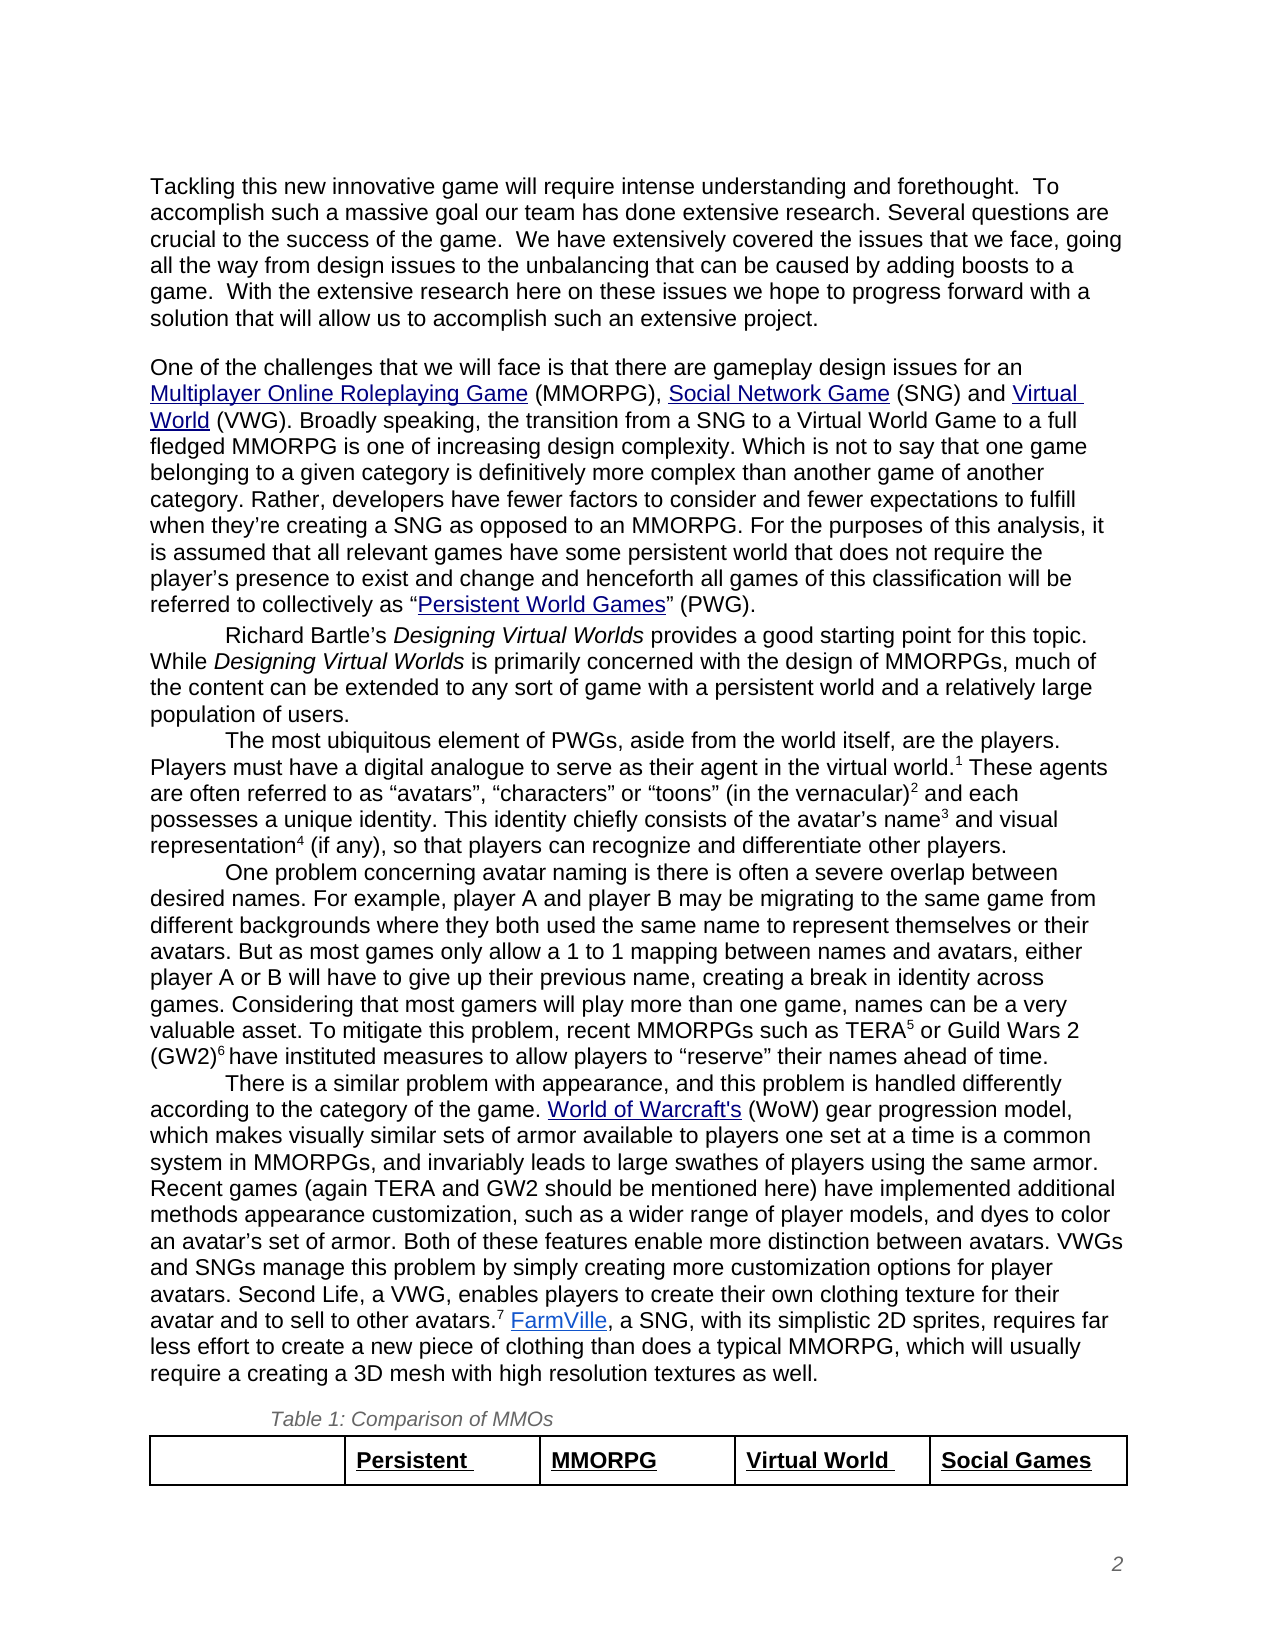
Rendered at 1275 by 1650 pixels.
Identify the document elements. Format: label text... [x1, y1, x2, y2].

subtitle One of the challenges that we will face is that there are gameplay design issues for an Multiplayer Online Roleplaying Game (MMORPG), Social Network Game (SNG) and Virtual World (VWG). Broadly speaking, the transition from a SNG to a Virtual World Game to a full fledged MMORPG is one of increasing design complexity. Which is not to say that one game belonging to a given category is definitively more complex than another game of another category. Rather, developers have fewer factors to consider and fewer expectations to fulfill when they’re creating a SNG as opposed to an MMORPG. For the purposes of this analysis, it is assumed that all relevant games have some persistent world that does not require the player’s presence to exist and change and henceforth all games of this classification will be referred to collectively as “Persistent World Games” (PWG). [150, 354, 1125, 617]
table_header Persistent [346, 1437, 539, 1484]
table_header Social Games [931, 1437, 1126, 1484]
text There is a similar problem with appearance, and this problem is handled differently according to the category of the game. World of Warcraft's (WoW) gear progression model, which makes visually similar sets of armor available to players one set at a time is a common system in MMORPGs, and invariably leads to large swathes of players using the same armor. Recent games (again TERA and GW2 should be mentioned here) have implemented additional methods appearance customization, such as a wider range of player models, and dyes to color an avatar’s set of armor. Both of these features enable more distinction between avatars. VWGs and SNGs manage this problem by simply creating more customization options for player avatars. Second Life, a VWG, enables players to create their own clothing texture for their avatar and to sell to other avatars.7 FarmVille, a SNG, with its simplistic 2D sprites, requires far less effort to create a new piece of clothing than does a typical MMORPG, which will usually require a creating a 3D mesh with high resolution textures as well. [150, 1070, 1125, 1386]
text Richard Bartle’s Designing Virtual Worlds provides a good starting point for this topic. While Designing Virtual Worlds is primarily concerned with the design of MMORPGs, much of the content can be extended to any sort of game with a persistent world and a relatively large population of users. [150, 622, 1125, 727]
subtitle Table 1: Comparison of MMOs [150, 1407, 1125, 1431]
table_header Virtual World [736, 1437, 929, 1484]
table_header MMORPG [541, 1437, 734, 1484]
table_header [151, 1437, 344, 1484]
text The most ubiquitous element of PWGs, aside from the world itself, are the players. Players must have a digital analogue to serve as their agent in the virtual world.1 These agents are often referred to as “avatars”, “characters” or “toons” (in the vernacular)2 and each possesses a unique identity. This identity chiefly consists of the avatar’s name3 and visual representation4 (if any), so that players can recognize and differentiate other players. [150, 727, 1125, 859]
subtitle Tackling this new innovative game will require intense understanding and forethought. To accomplish such a massive goal our team has done extensive research. Several questions are crucial to the success of the game. We have extensively covered the issues that we face, going all the way from design issues to the unbalancing that can be caused by adding boosts to a game. With the extensive research here on these issues we hope to progress forward with a solution that will allow us to accomplish such an extensive project. [150, 173, 1125, 331]
text One problem concerning avatar naming is there is often a severe overlap between desired names. For example, player A and player B may be migrating to the same game from different backgrounds where they both used the same name to represent themselves or their avatars. But as most games only allow a 1 to 1 mapping between names and avatars, either player A or B will have to give up their previous name, creating a break in identity across games. Considering that most gamers will play more than one game, names can be a very valuable asset. To mitigate this problem, recent MMORPGs such as TERA5 or Guild Wars 2 (GW2)6 have instituted measures to allow players to “reserve” their names ahead of time. [150, 859, 1125, 1070]
